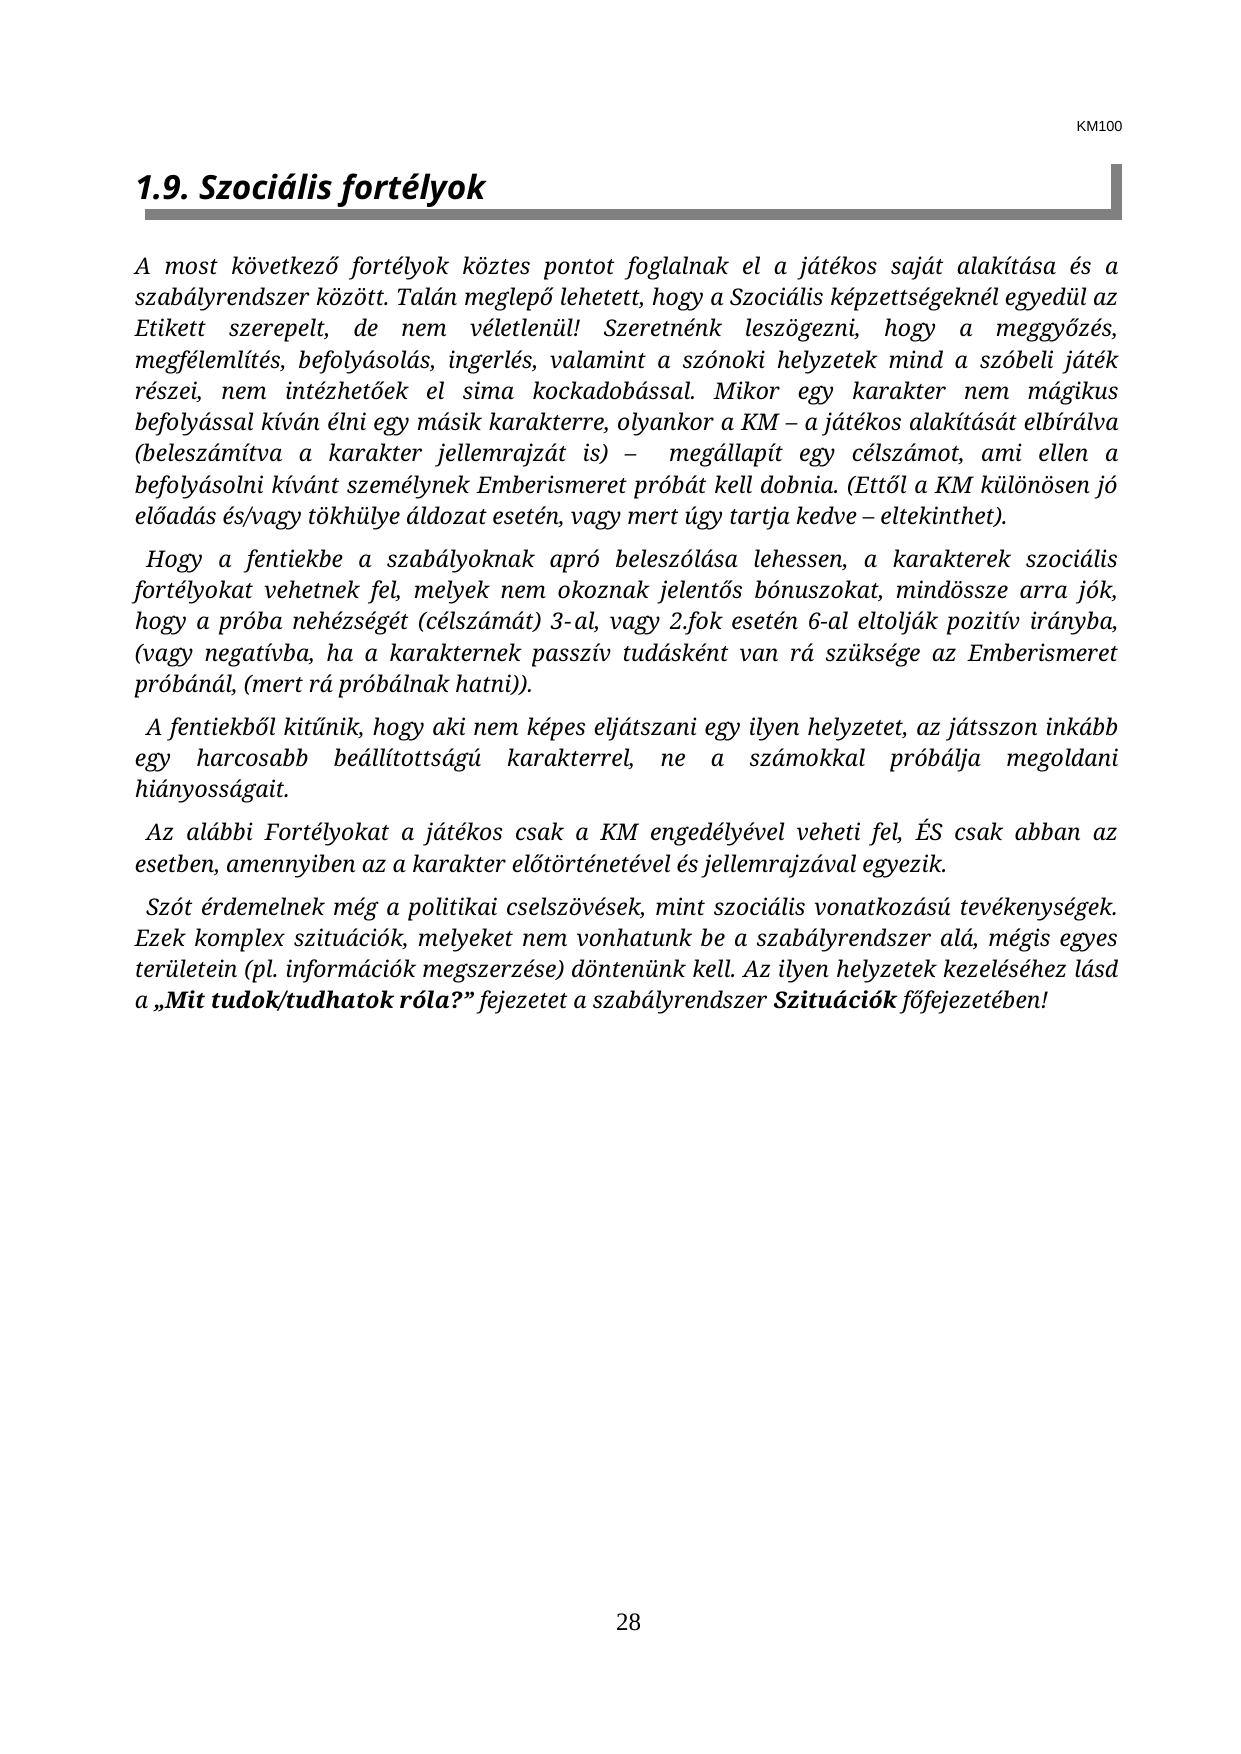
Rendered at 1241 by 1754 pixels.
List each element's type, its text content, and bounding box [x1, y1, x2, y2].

text Az alábbi Fortélyokat a játékos csak a KM engedélyével veheti fel, ÉS csak abban az esetben, amennyiben az a karakter előtörténetével és jellemrajzával egyezik. [134, 816, 1122, 879]
text Szót érdemelnek még a politikai cselszövések, mint szociális vonatkozású tevékenységek. Ezek komplex szituációk, melyeket nem vonhatunk be a szabályrendszer alá, mégis egyes területein (pl. információk megszerzése) döntenünk kell. Az ilyen helyzetek kezeléséhez lásd a „Mit tudok/tudhatok róla?” fejezetet a szabályrendszer Szituációk főfejezetében! [134, 891, 1122, 1016]
text A fentiekből kitűnik, hogy aki nem képes eljátszani egy ilyen helyzetet, az játsszon inkább egy harcosabb beállítottságú karakterrel, ne a számokkal próbálja megoldani hiányosságait. [134, 711, 1122, 804]
subtitle Szociális fortélyok [134, 164, 1111, 209]
text Hogy a fentiekbe a szabályoknak apró beleszólása lehessen, a karakterek szociális fortélyokat vehetnek fel, melyek nem okoznak jelentős bónuszokat, mindössze arra jók, hogy a próba nehézségét (célszámát) 3‑al, vagy 2.fok esetén 6-al eltolják pozitív irányba, (vagy negatívba, ha a karakternek passzív tudásként van rá szüksége az Emberismeret próbánál, (mert rá próbálnak hatni)). [134, 543, 1122, 699]
text A most következő fortélyok köztes pontot foglalnak el a játékos saját alakítása és a szabályrendszer között. Talán meglepő lehetett, hogy a Szociális képzettségeknél egyedül az Etikett szerepelt, de nem véletlenül! Szeretnénk leszögezni, hogy a meggyőzés, megfélemlítés, befolyásolás, ingerlés, valamint a szónoki helyzetek mind a szóbeli játék részei, nem intézhetőek el sima kockadobással. Mikor egy karakter nem mágikus befolyással kíván élni egy másik karakterre, olyankor a KM – a játékos alakítását elbírálva (beleszámítva a karakter jellemrajzát is) – megállapít egy célszámot, ami ellen a befolyásolni kívánt személynek Emberismeret próbát kell dobnia. (Ettől a KM különösen jó előadás és/vagy tökhülye áldozat esetén, vagy mert úgy tartja kedve – eltekinthet). [134, 250, 1122, 531]
